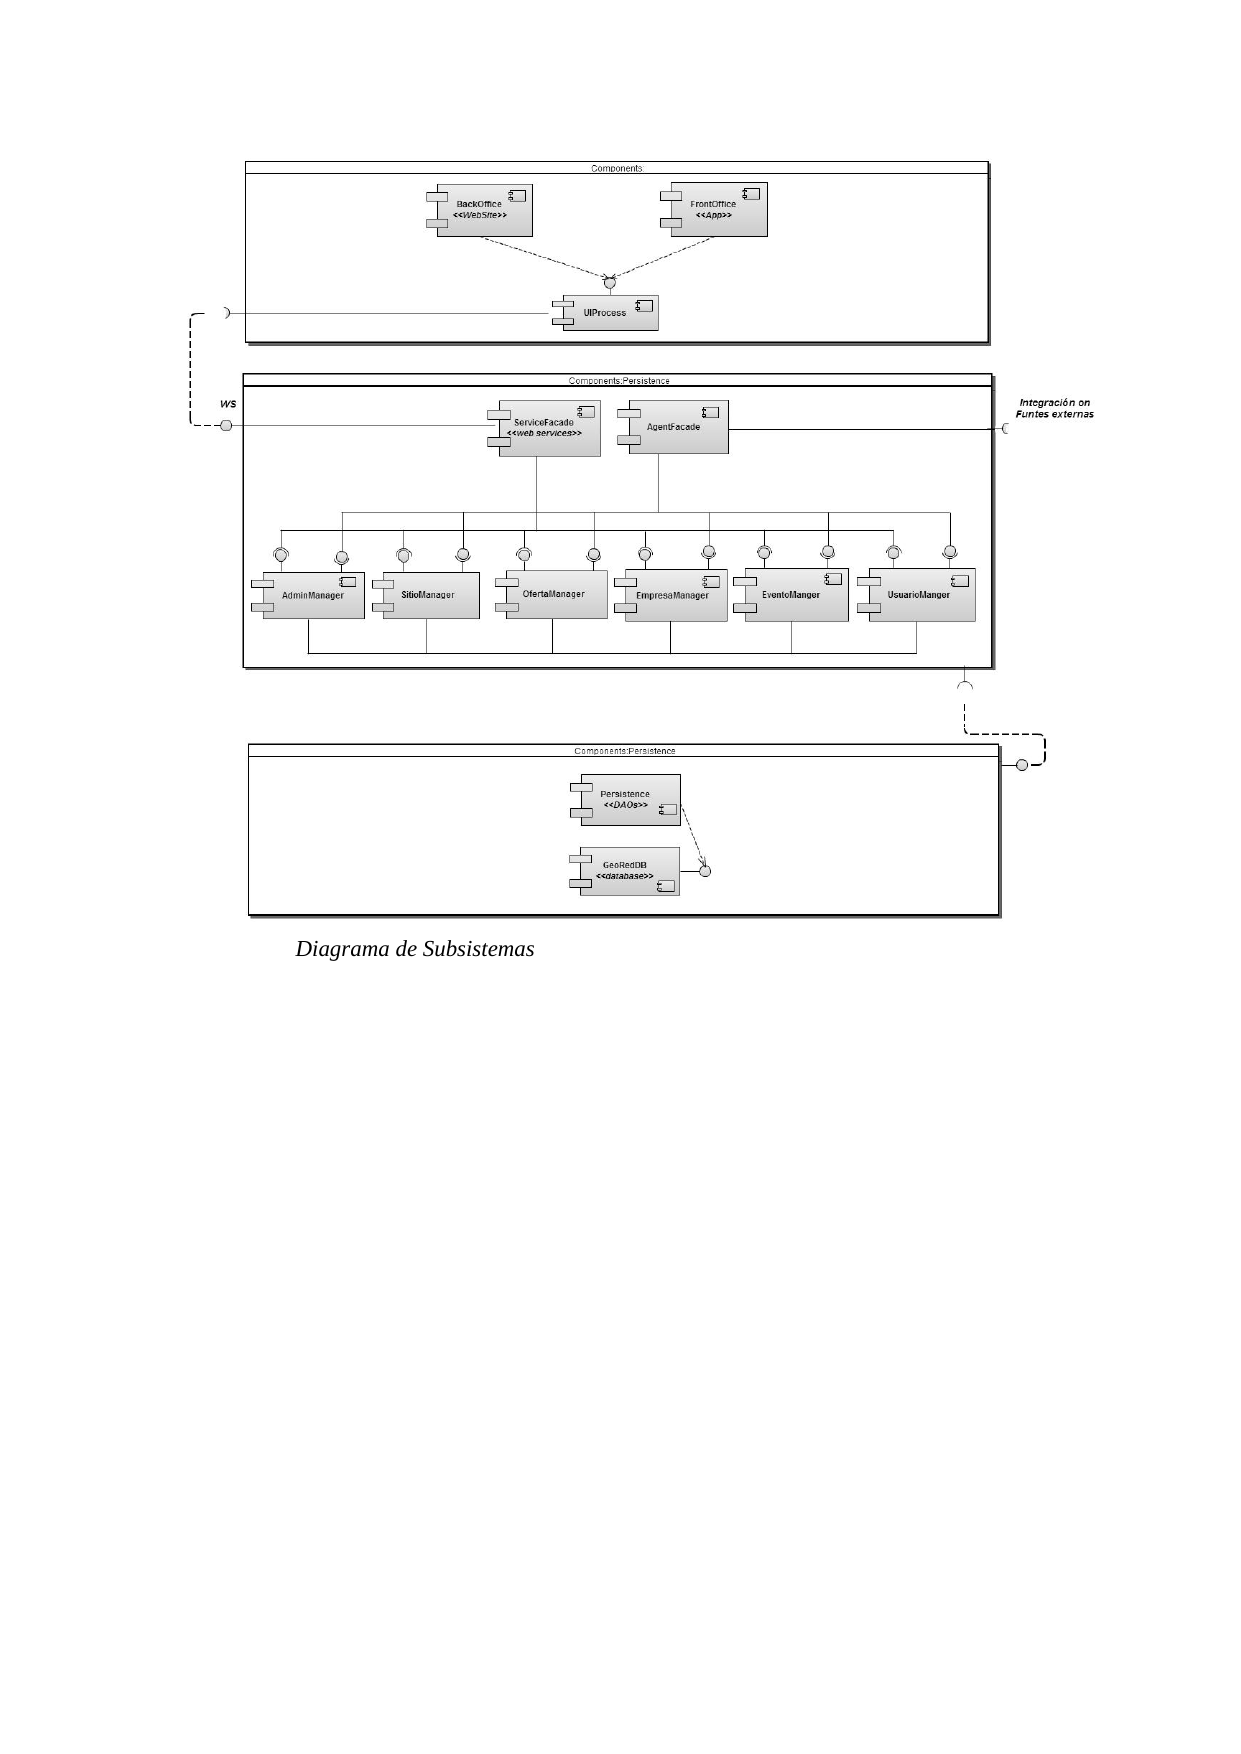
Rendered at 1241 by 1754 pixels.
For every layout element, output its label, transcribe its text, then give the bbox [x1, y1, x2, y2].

text Diagrama de Subsistemas [118, 929, 1122, 962]
picture [118, 118, 1123, 929]
